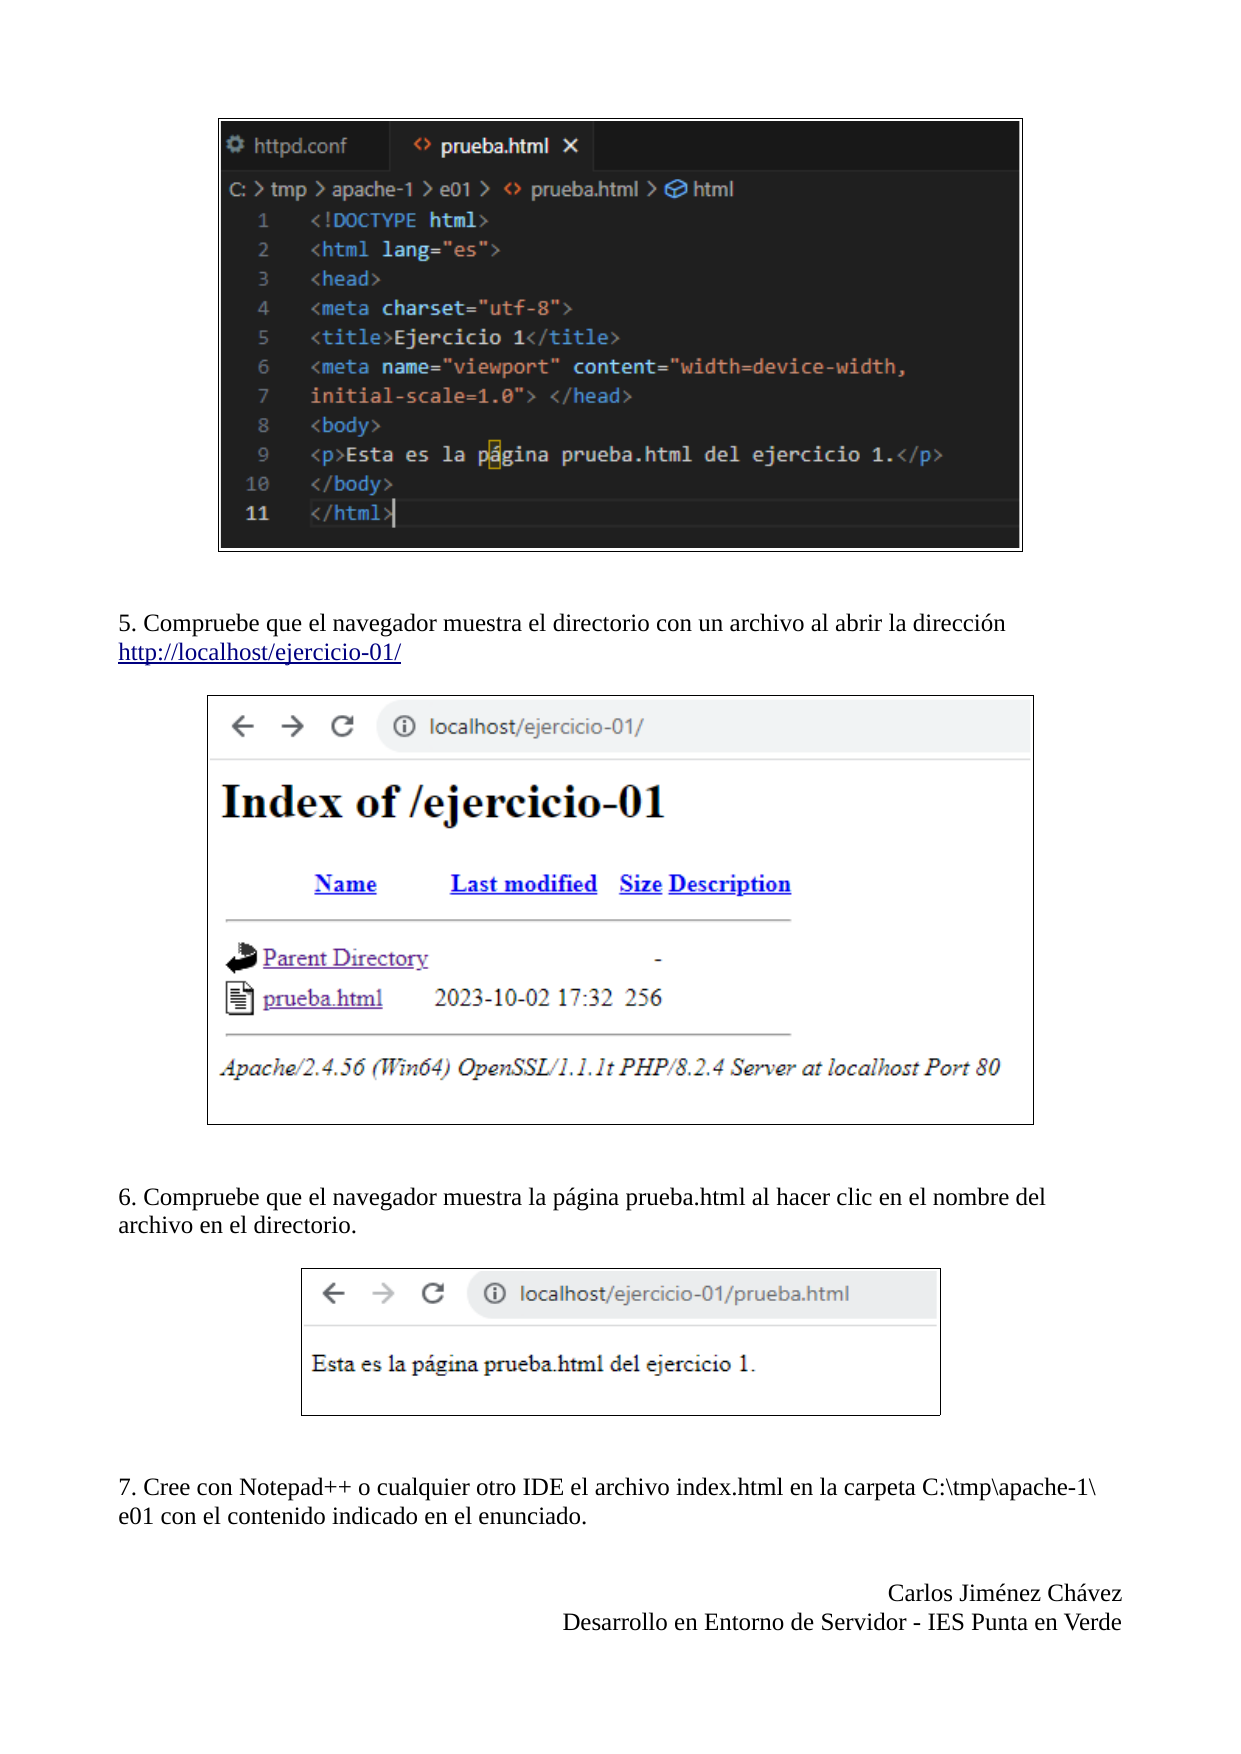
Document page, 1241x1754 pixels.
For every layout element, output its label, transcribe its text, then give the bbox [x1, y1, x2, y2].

picture [303, 1271, 937, 1412]
picture [209, 697, 1031, 1122]
text 7. Cree con Notepad++ o cualquier otro IDE el archivo index.html en la carpeta C:\tmp\apache-1\e01 con el contenido indicado en el enunciado. [118, 1472, 1122, 1530]
text 6. Compruebe que el navegador muestra la página prueba.html al hacer clic en el nombre del archivo en el directorio. [118, 1182, 1122, 1239]
picture [220, 121, 1020, 548]
text 5. Compruebe que el navegador muestra el directorio con un archivo al abrir la dirección http://localhost/ejercicio-01/ [118, 608, 1122, 666]
